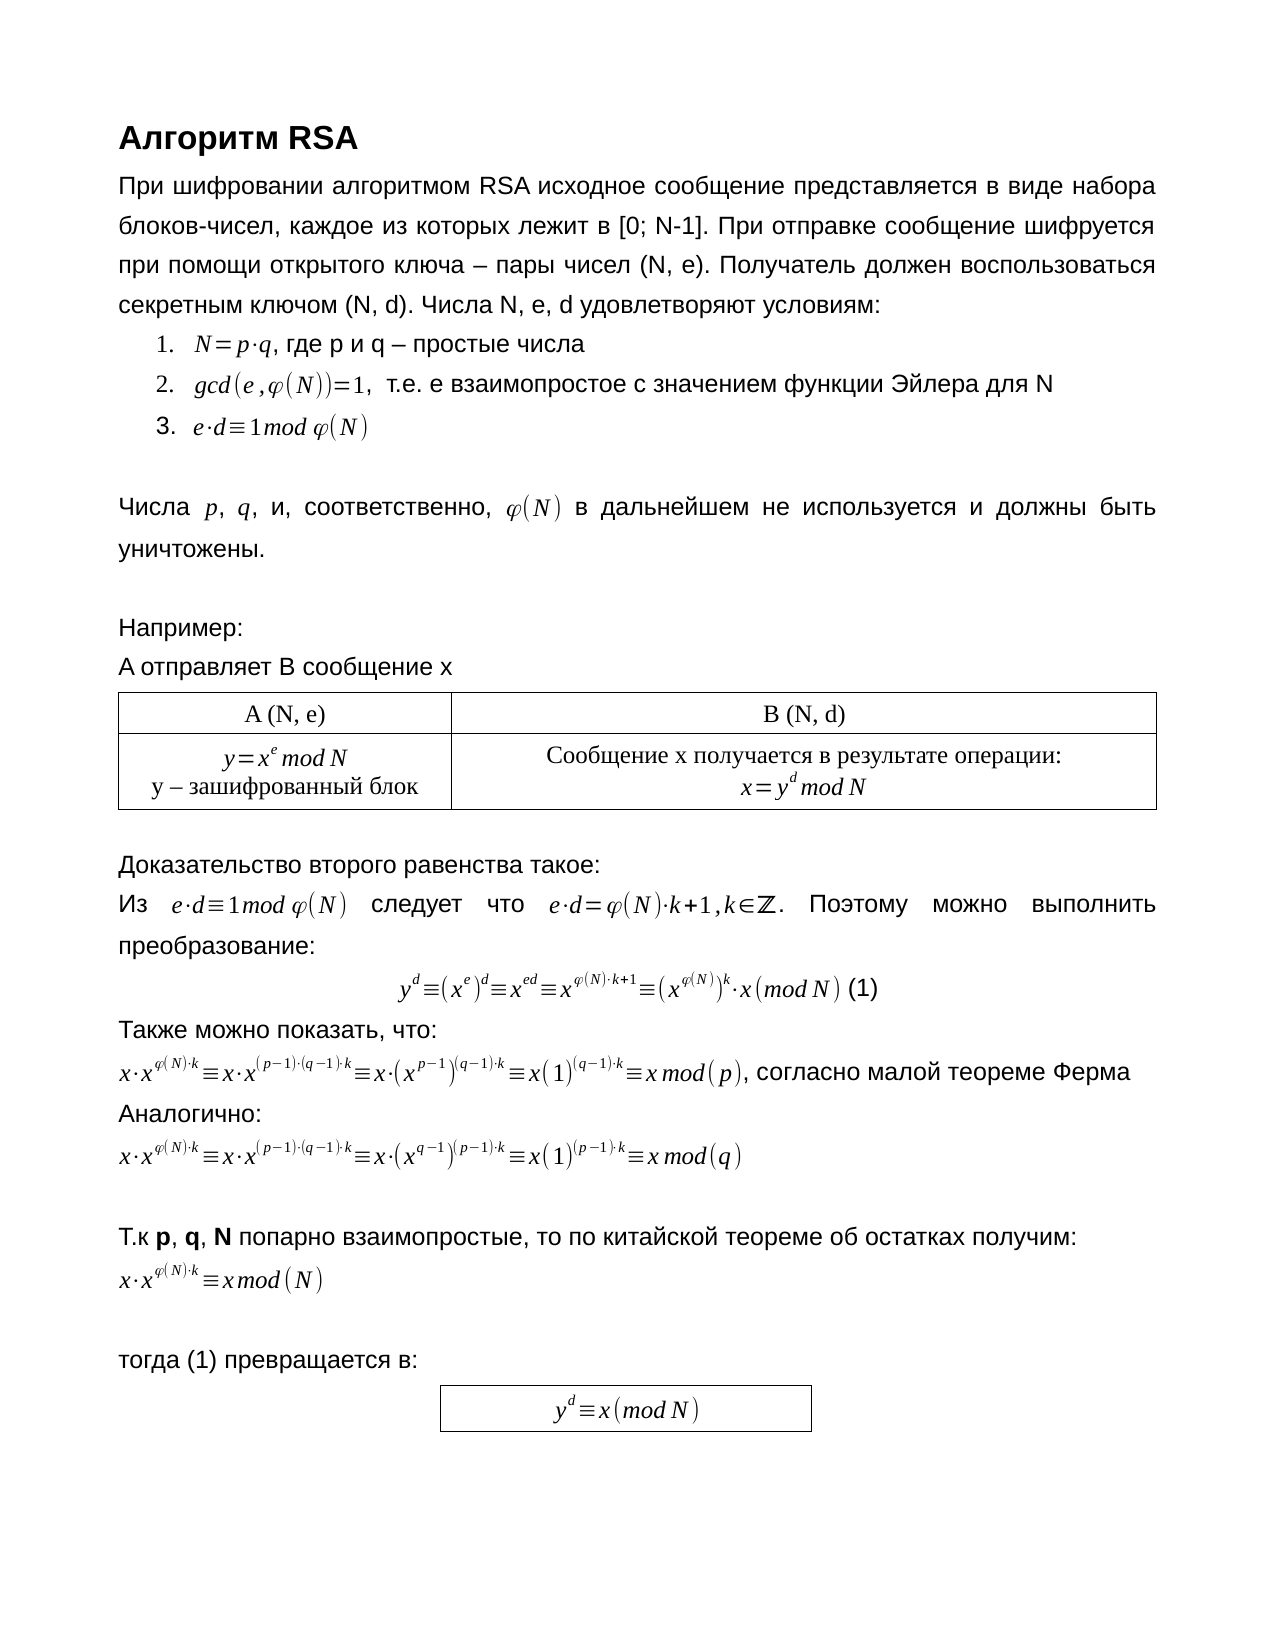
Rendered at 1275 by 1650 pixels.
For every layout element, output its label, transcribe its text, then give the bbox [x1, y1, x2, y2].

table_cell Сообщение x получается в результате операции: [452, 734, 1156, 809]
table_header A (N, e) [119, 693, 451, 733]
list , т.е. e взаимопростое с значением функции Эйлера для N [156, 369, 1157, 400]
table_header [441, 1386, 811, 1431]
table_header B (N, d) [452, 693, 1156, 733]
text Т.к p, q, N попарно взаимопростые, то по китайской теореме об остатках получим: [118, 1222, 1157, 1251]
list , где p и q – простые числа [156, 329, 1157, 358]
text Доказательство второго равенства такое: [118, 850, 1157, 878]
text (1) [118, 971, 1157, 1004]
text тогда (1) превращается в: [118, 1346, 1157, 1374]
text A отправляет B сообщение x [118, 652, 1157, 681]
text При шифровании алгоритмом RSA исходное сообщение представляется в виде набора блоков-чисел, каждое из которых лежит в [0; N-1]. При отправке сообщение шифруется при помощи открытого ключа – пары чисел (N, e). Получатель должен воспользоваться секретным ключом (N, d). Числа N, e, d удовлетворяют условиям: [118, 171, 1157, 319]
text Алгоритм RSA [118, 118, 1157, 157]
text Например: [118, 613, 1157, 642]
text Из следует что . Поэтому можно выполнить преобразование: [118, 889, 1157, 960]
text Аналогично: [118, 1099, 1157, 1127]
table_cell y – зашифрованный блок [119, 734, 451, 809]
text Числа , , и, соответственно, в дальнейшем не используется и должны быть уничтожены. [118, 492, 1157, 562]
text Также можно показать, что: [118, 1015, 1157, 1043]
text , согласно малой теореме Ферма [118, 1054, 1157, 1088]
